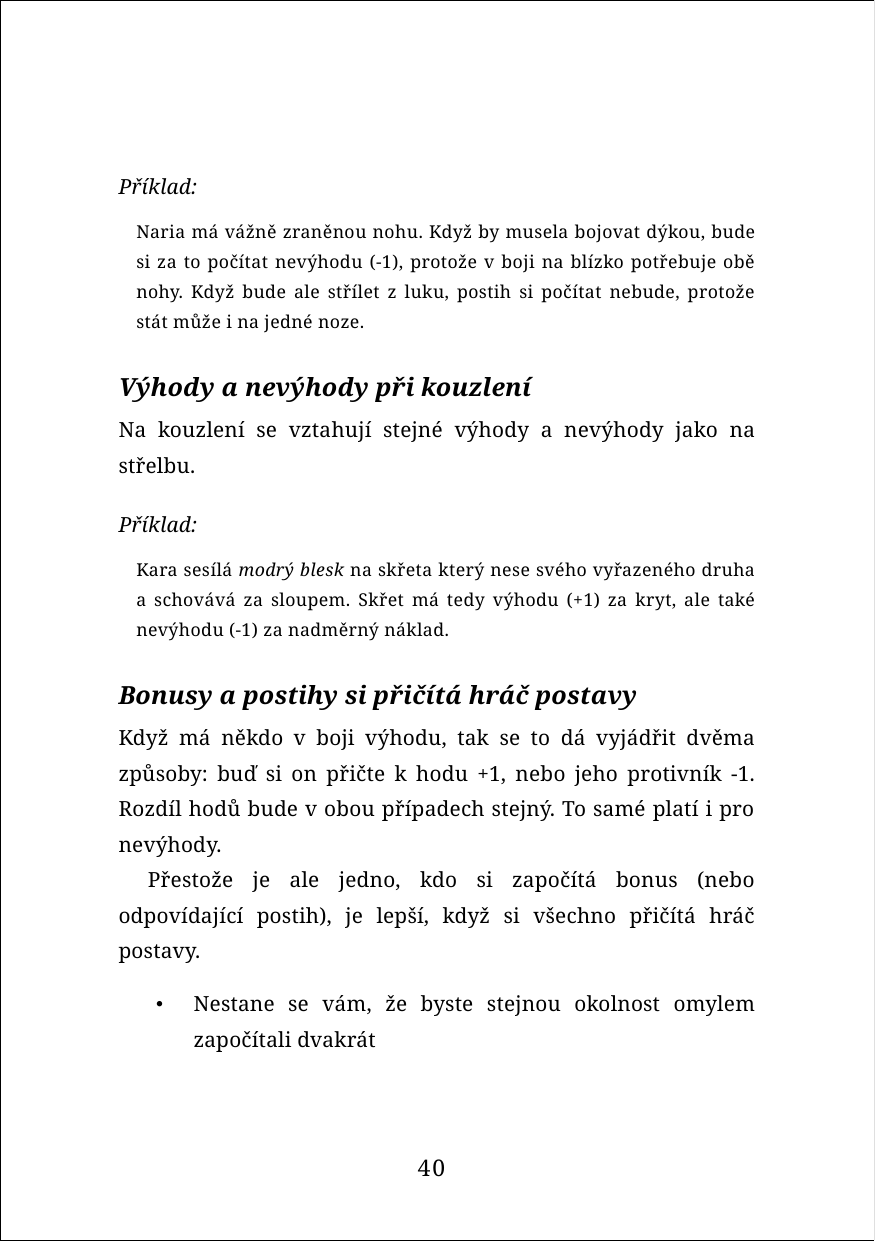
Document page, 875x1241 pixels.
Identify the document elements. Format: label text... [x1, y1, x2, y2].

list Nestane se vám, že byste stejnou okolnost omylem započítali dvakrát [156, 989, 756, 1053]
subtitle Bonusy a postihy si přičítá hráč postavy [118, 677, 756, 711]
subtitle Výhody a nevýhody při kouzlení [118, 369, 756, 403]
text Příklad: [118, 510, 756, 538]
text Příklad: [118, 172, 756, 200]
text Když má někdo v boji výhodu, tak se to dá vyjádřit dvěma způsoby: buď si on přičte k hodu +1, nebo jeho protivník -1. Rozdíl hodů bude v obou případech stejný. To samé platí i pro nevýhody. Přestože je ale jedno, kdo si započítá bonus (nebo odpovídající postih), je lepší, když si všechno přičítá hráč postavy. [118, 723, 756, 965]
text Na kouzlení se vztahují stejné výhody a nevýhody jako na střelbu. [118, 415, 756, 479]
text Naria má vážně zraněnou nohu. Když by musela bojovat dýkou, bude si za to počítat nevýhodu (-1), protože v boji na blízko potřebuje obě nohy. Když bude ale střílet z luku, postih si počítat nebude, protože stát může i na jedné noze. [136, 219, 756, 334]
text Kara sesílá modrý blesk na skřeta který nese svého vyřazeného druha a schovává za sloupem. Skřet má tedy výhodu (+1) za kryt, ale také nevýhodu (-1) za nadměrný náklad. [136, 557, 756, 642]
